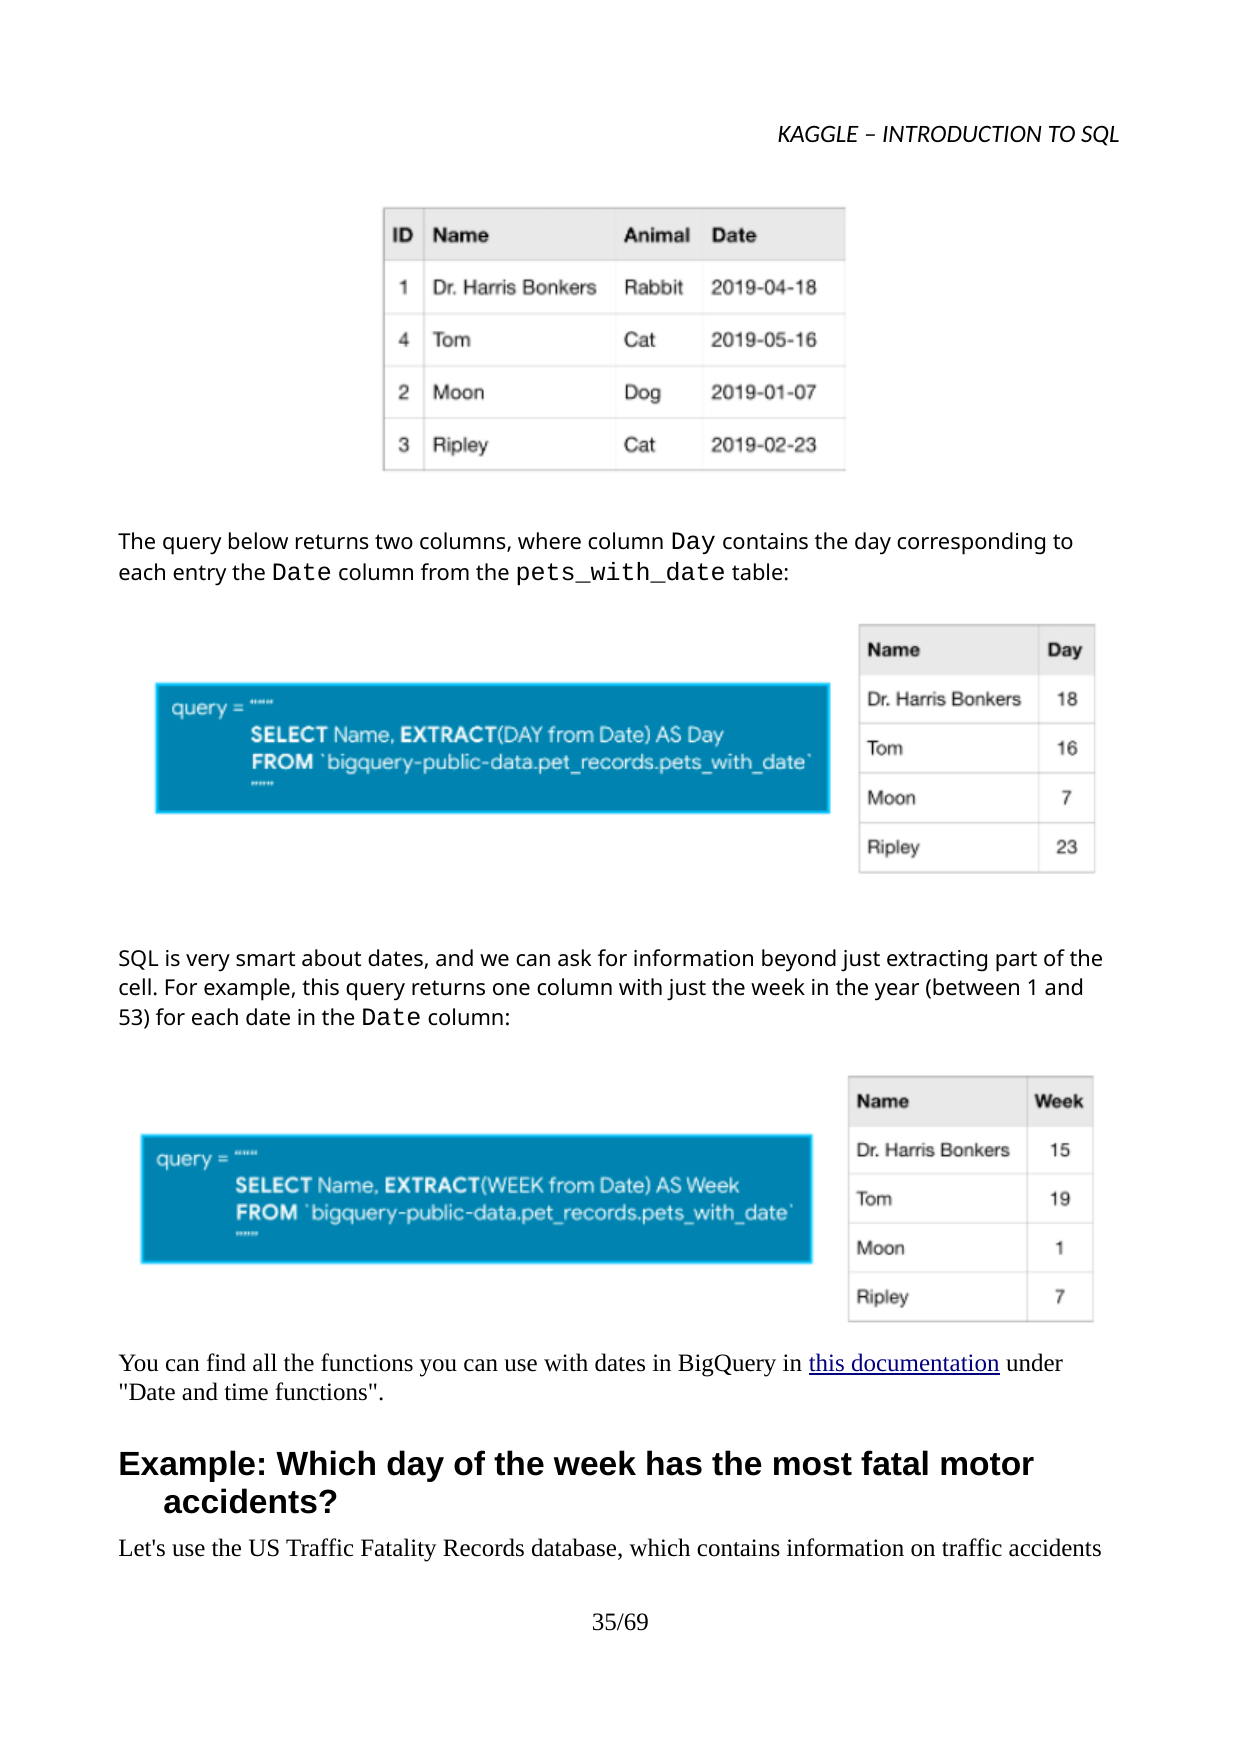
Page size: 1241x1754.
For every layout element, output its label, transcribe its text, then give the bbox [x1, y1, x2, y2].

subtitle Example: Which day of the week has the most fatal motor accidents? [118, 1443, 1122, 1521]
picture [357, 178, 883, 485]
text The query below returns two columns, where column Day contains the day corresponding to each entry the Date column from the pets_with_date table: [118, 526, 1122, 587]
text SQL is very smart about dates, and we can ask for information beyond just extracting part of the cell. For example, this query returns one column with just the week in the year (between 1 and 53) for each date in the Date column: [118, 942, 1122, 1033]
picture [118, 1045, 1122, 1349]
picture [118, 600, 1122, 902]
text You can find all the functions you can use with dates in BigQuery in this documentation under "Date and time functions". [118, 1349, 1122, 1406]
text Let's use the US Traffic Fatality Records database, which contains information on traffic accidents [118, 1533, 1122, 1562]
